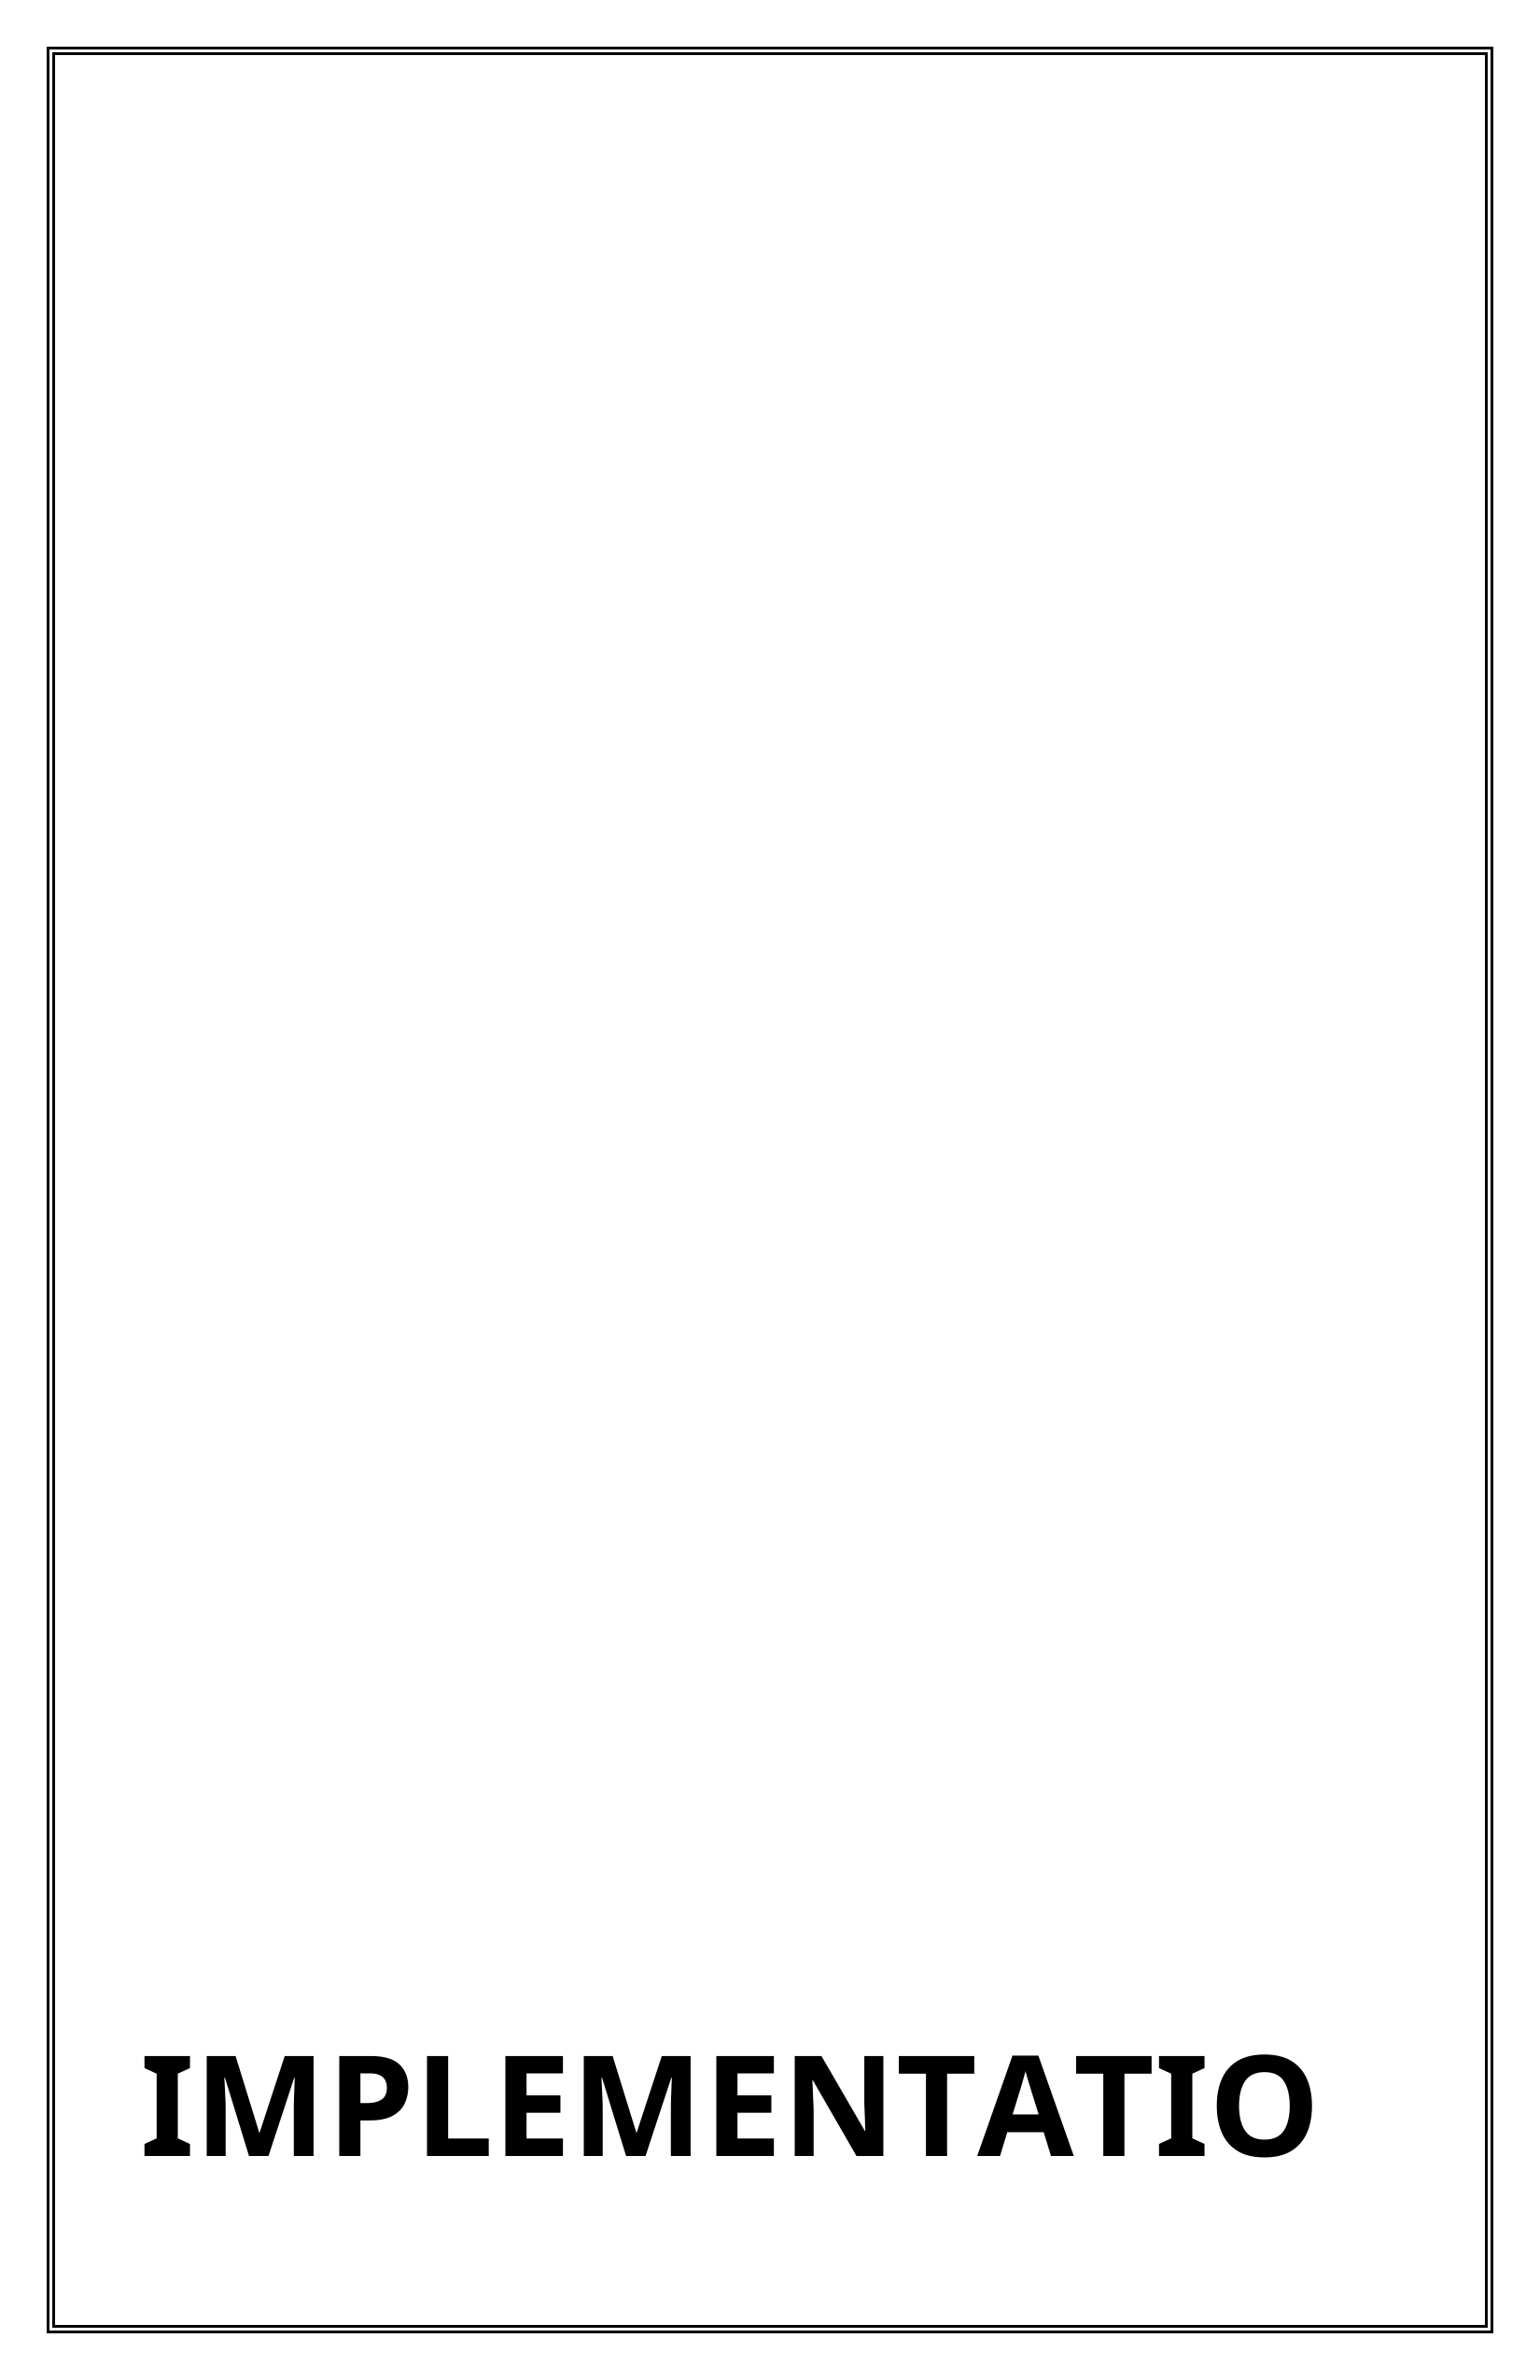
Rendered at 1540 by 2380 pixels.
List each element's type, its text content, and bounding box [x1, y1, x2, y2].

text IMPLEMENTATIO [140, 1787, 1400, 2197]
